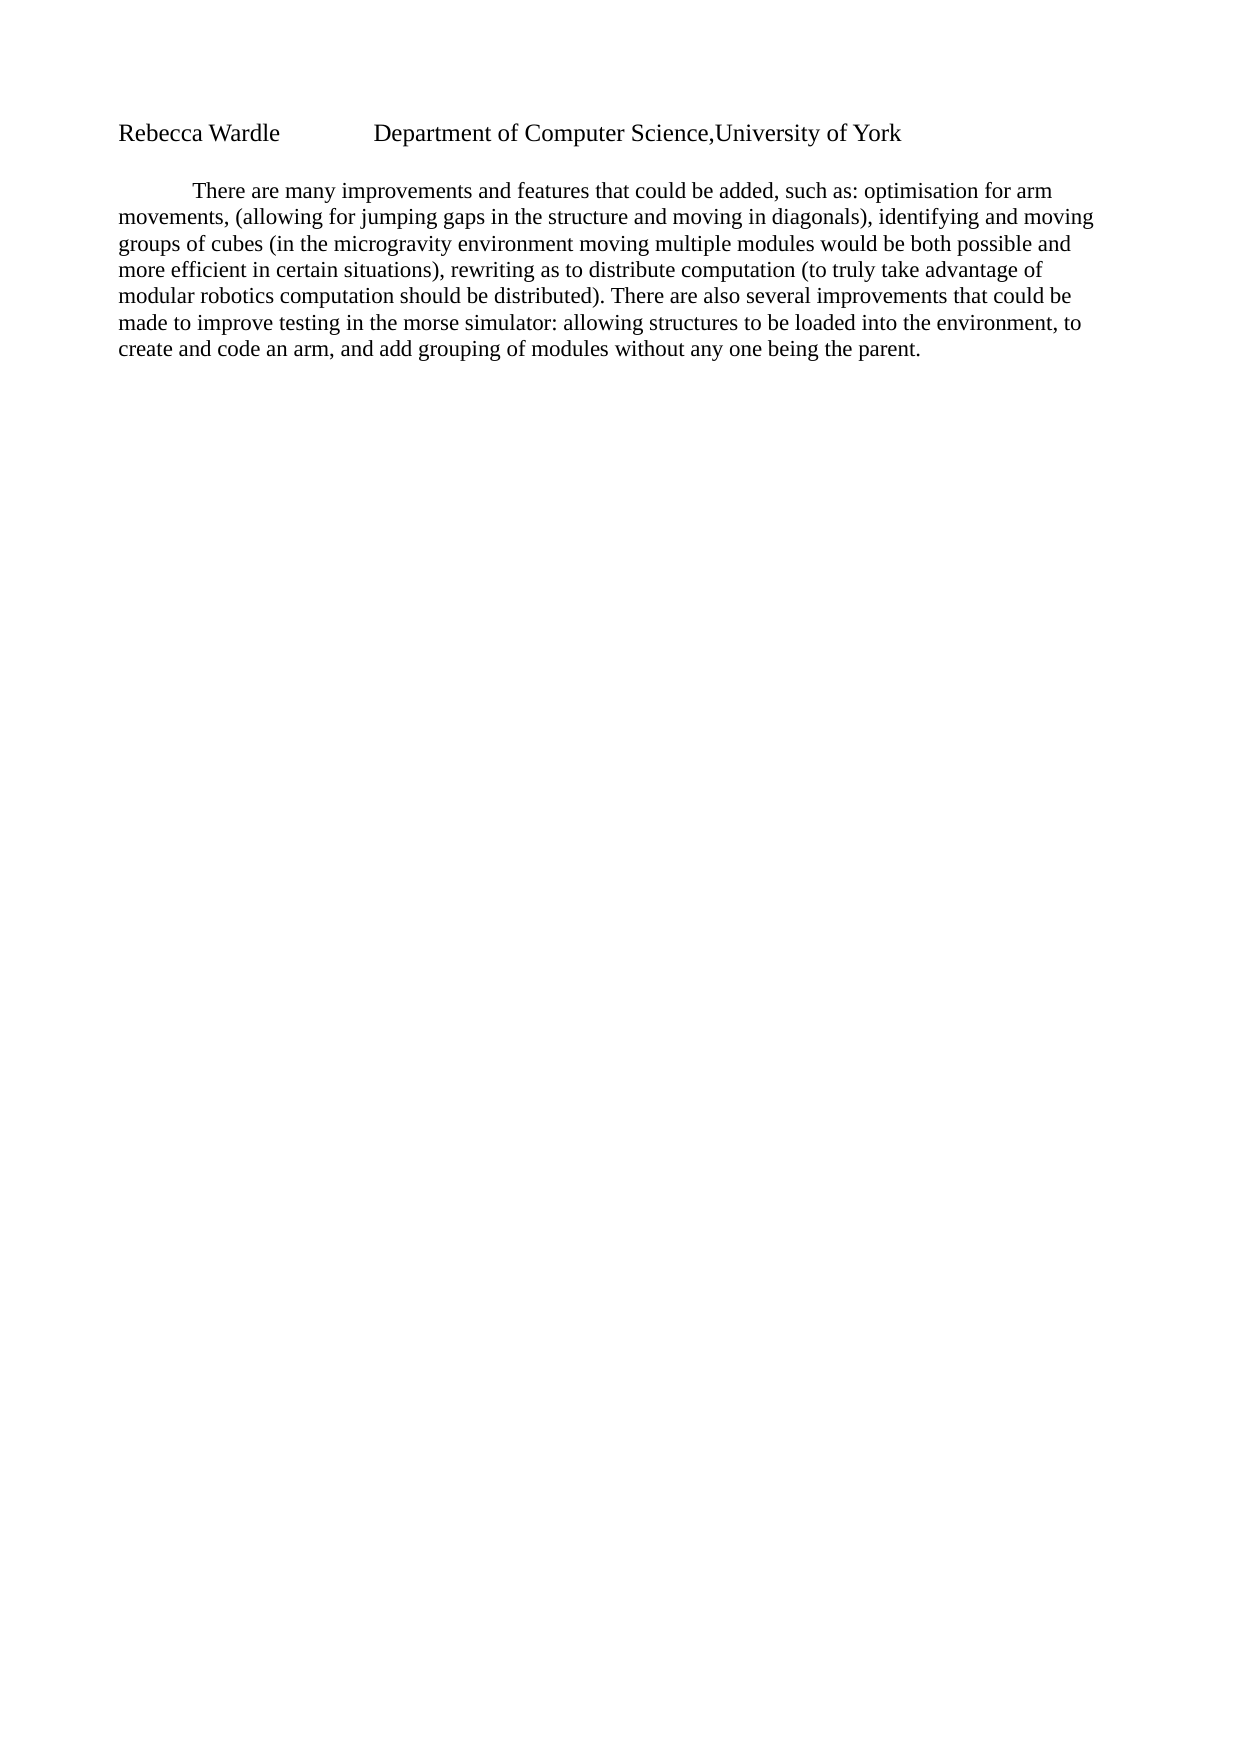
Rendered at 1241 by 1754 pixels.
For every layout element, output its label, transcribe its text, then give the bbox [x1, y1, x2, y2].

text There are many improvements and features that could be added, such as: optimisation for arm movements, (allowing for jumping gaps in the structure and moving in diagonals), identifying and moving groups of cubes (in the microgravity environment moving multiple modules would be both possible and more efficient in certain situations), rewriting as to distribute computation (to truly take advantage of modular robotics computation should be distributed). There are also several improvements that could be made to improve testing in the morse simulator: allowing structures to be loaded into the environment, to create and code an arm, and add grouping of modules without any one being the parent. [118, 177, 1122, 362]
